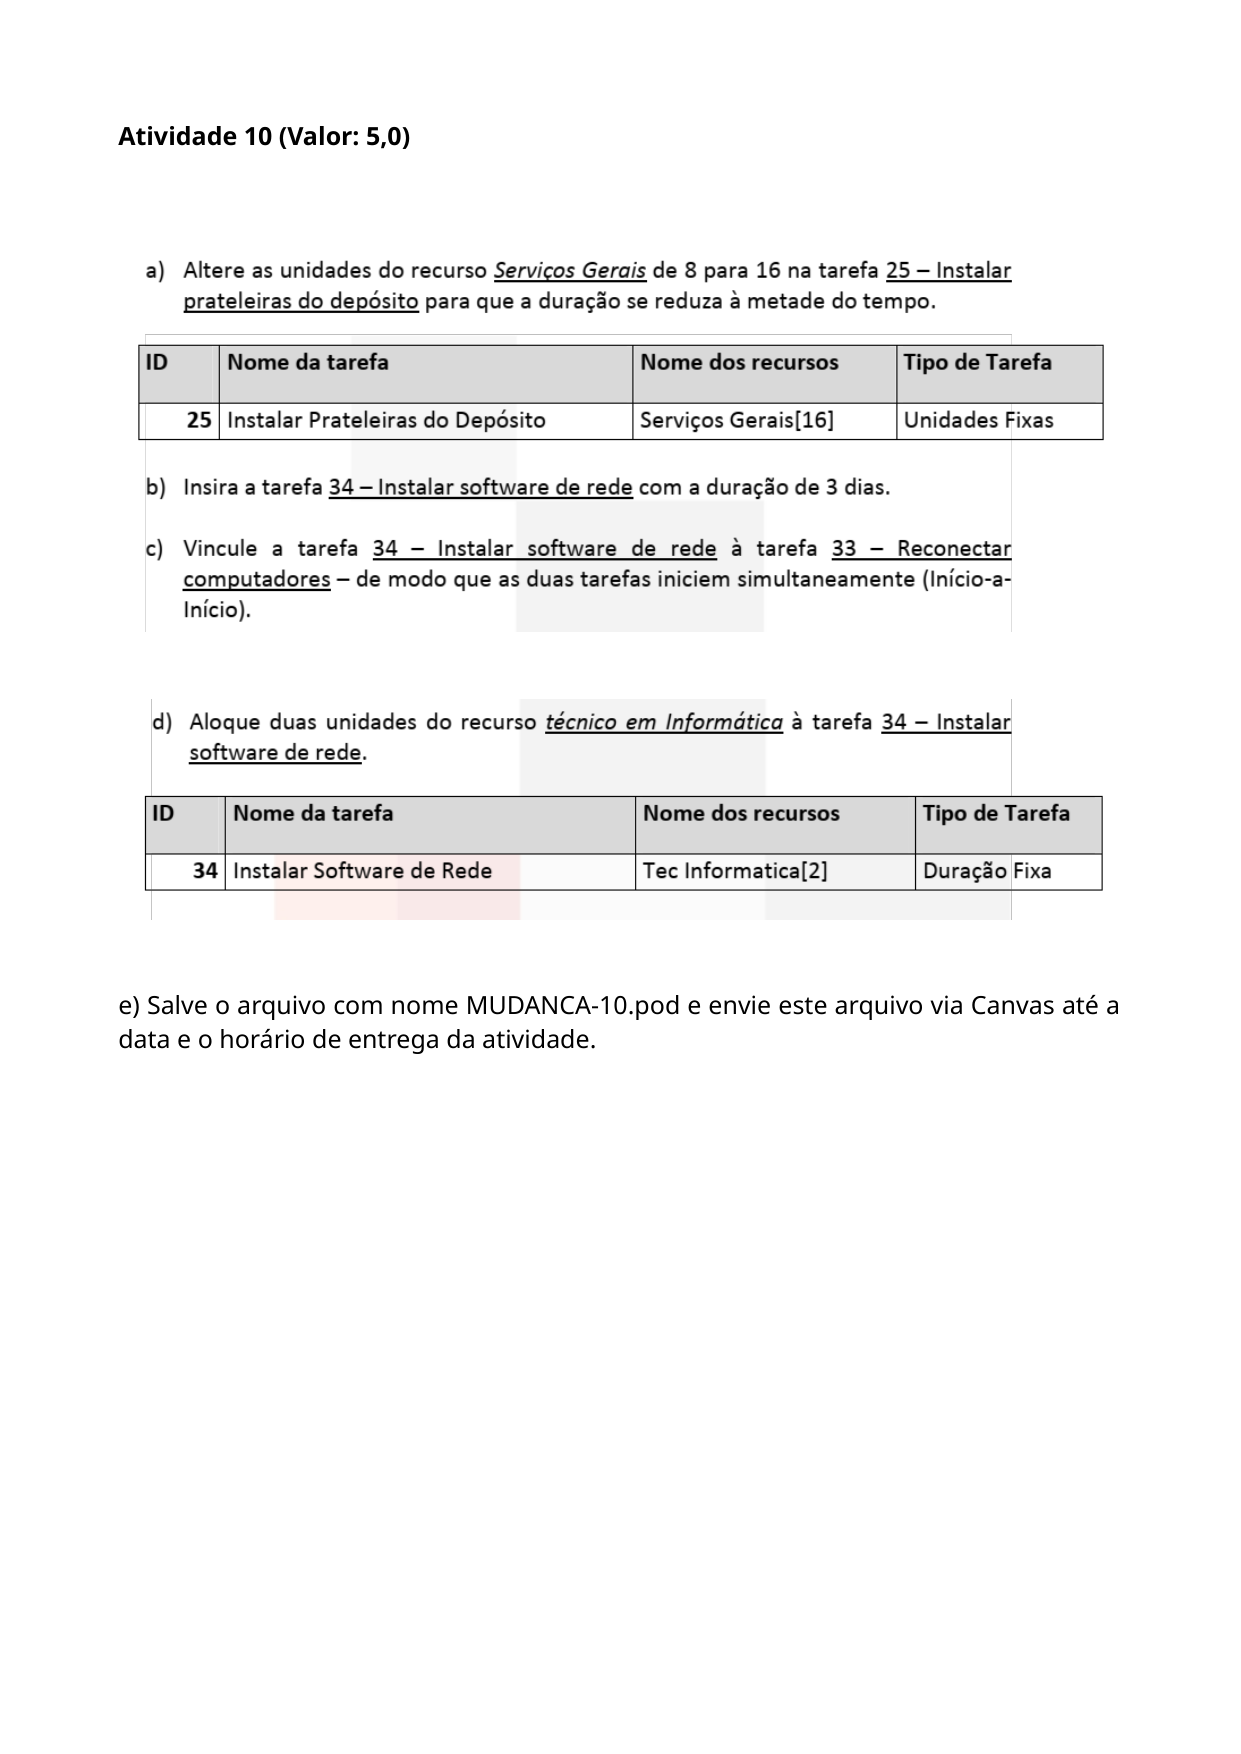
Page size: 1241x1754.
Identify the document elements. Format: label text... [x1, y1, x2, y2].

picture [118, 699, 1123, 920]
text e) Salve o arquivo com nome MUDANCA-10.pod e envie este arquivo via Canvas até a data e o horário de entrega da atividade. [118, 987, 1122, 1056]
text Atividade 10 (Valor: 5,0) [118, 118, 1122, 152]
picture [118, 254, 1123, 632]
